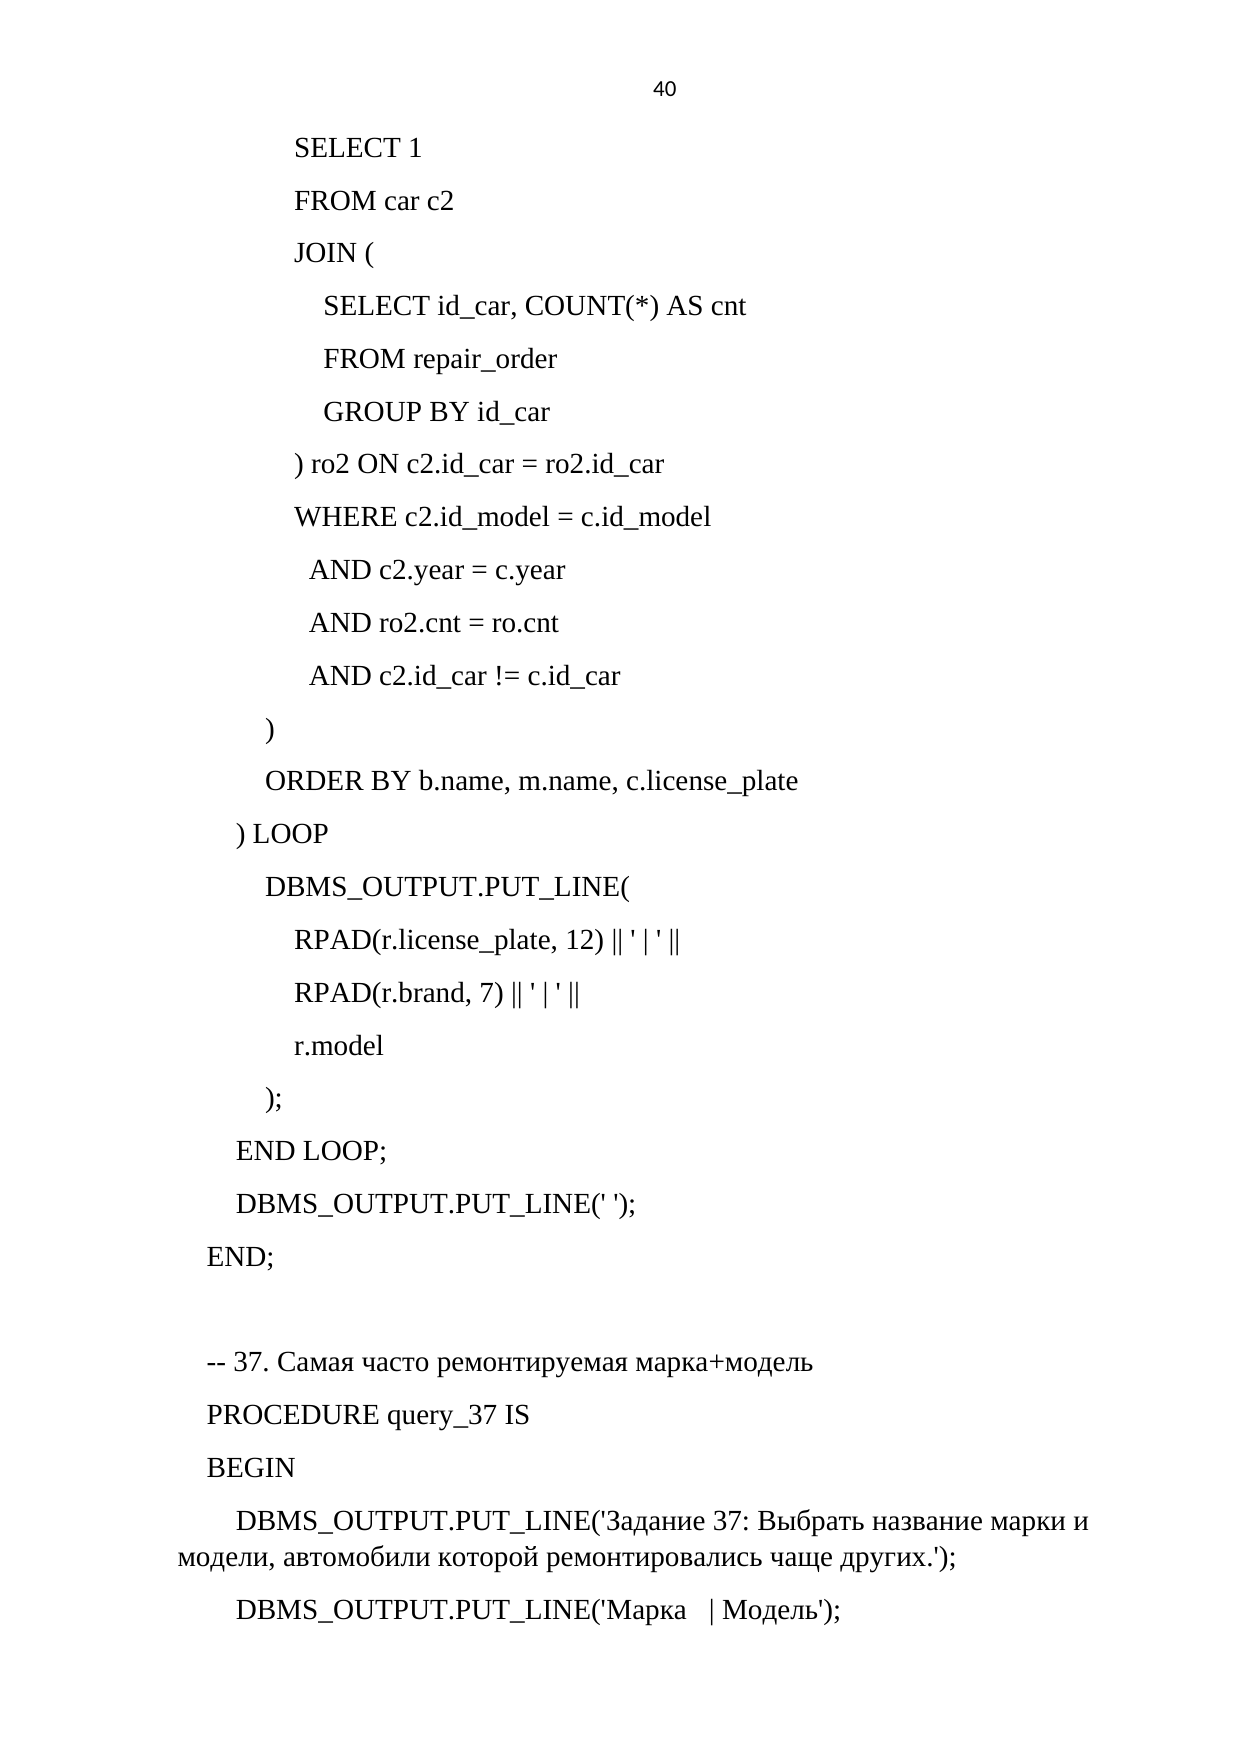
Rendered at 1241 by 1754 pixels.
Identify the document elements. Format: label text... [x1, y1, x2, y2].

text FROM repair_order [177, 341, 1152, 374]
text ) [177, 711, 1152, 744]
text RPAD(r.brand, 7) || ' | ' || [177, 975, 1152, 1008]
text ) ro2 ON c2.id_car = ro2.id_car [177, 447, 1152, 480]
text SELECT id_car, COUNT(*) AS cnt [177, 288, 1152, 322]
text BEGIN [177, 1450, 1152, 1484]
text DBMS_OUTPUT.PUT_LINE( [177, 869, 1152, 903]
text ) LOOP [177, 816, 1152, 850]
text END LOOP; [177, 1133, 1152, 1167]
text END; [177, 1239, 1152, 1272]
text AND c2.year = c.year [177, 552, 1152, 586]
text r.model [177, 1028, 1152, 1061]
text JOIN ( [177, 235, 1152, 269]
text -- 37. Самая часто ремонтируемая марка+модель [177, 1344, 1152, 1378]
text WHERE c2.id_model = c.id_model [177, 499, 1152, 533]
text ORDER BY b.name, m.name, c.license_plate [177, 763, 1152, 797]
text SELECT 1 [177, 130, 1152, 163]
text ); [177, 1080, 1152, 1114]
text DBMS_OUTPUT.PUT_LINE('Задание 37: Выбрать название марки и модели, автомобили которой ремонтировались чаще других.'); [177, 1503, 1152, 1573]
text AND c2.id_car != c.id_car [177, 658, 1152, 691]
text DBMS_OUTPUT.PUT_LINE(' '); [177, 1186, 1152, 1219]
text FROM car c2 [177, 183, 1152, 216]
text PROCEDURE query_37 IS [177, 1397, 1152, 1431]
text DBMS_OUTPUT.PUT_LINE('Марка | Модель'); [177, 1592, 1152, 1625]
text AND ro2.cnt = ro.cnt [177, 605, 1152, 639]
text GROUP BY id_car [177, 394, 1152, 427]
text RPAD(r.license_plate, 12) || ' | ' || [177, 922, 1152, 956]
